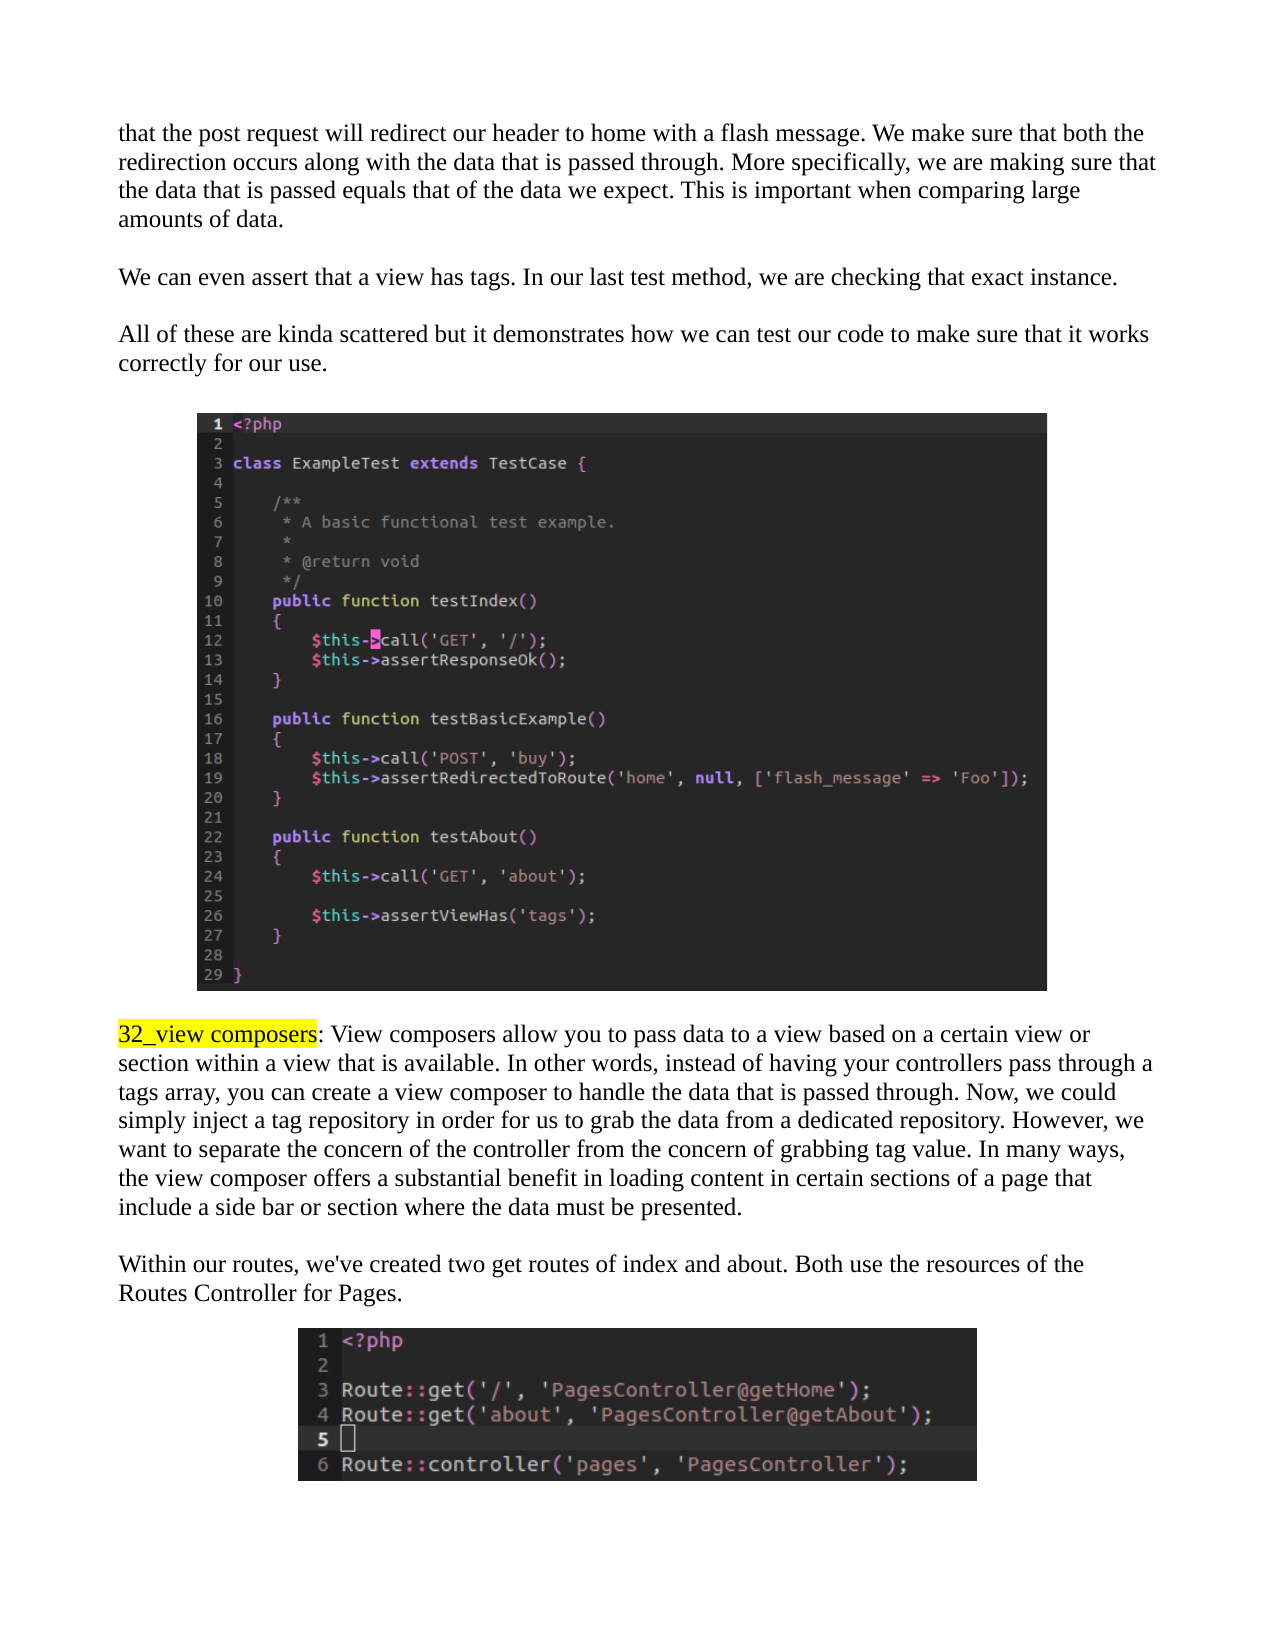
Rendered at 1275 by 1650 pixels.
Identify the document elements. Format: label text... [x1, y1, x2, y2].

text All of these are kinda scattered but it demonstrates how we can test our code to make sure that it works correctly for our use. [118, 319, 1157, 377]
text Within our routes, we've created two get routes of index and about. Both use the resources of the Routes Controller for Pages. [118, 1249, 1157, 1307]
text We can even assert that a view has tags. In our last test method, we are checking that exact instance. [118, 262, 1157, 291]
picture [298, 1328, 977, 1481]
text that the post request will redirect our header to home with a flash message. We make sure that both the redirection occurs along with the data that is passed through. More specifically, we are making sure that the data that is passed equals that of the data we expect. This is important when comparing large amounts of data. [118, 118, 1157, 233]
text 32_view composers: View composers allow you to pass data to a view based on a certain view or section within a view that is available. In other words, instead of having your controllers pass through a tags array, you can create a view composer to handle the data that is passed through. Now, we could simply inject a tag repository in order for us to grab the data from a dedicated repository. However, we want to separate the concern of the controller from the concern of grabbing tag value. In many ways, the view composer offers a substantial benefit in loading content in certain sections of a page that include a side bar or section where the data must be presented. [118, 1019, 1157, 1220]
picture [197, 413, 1048, 991]
